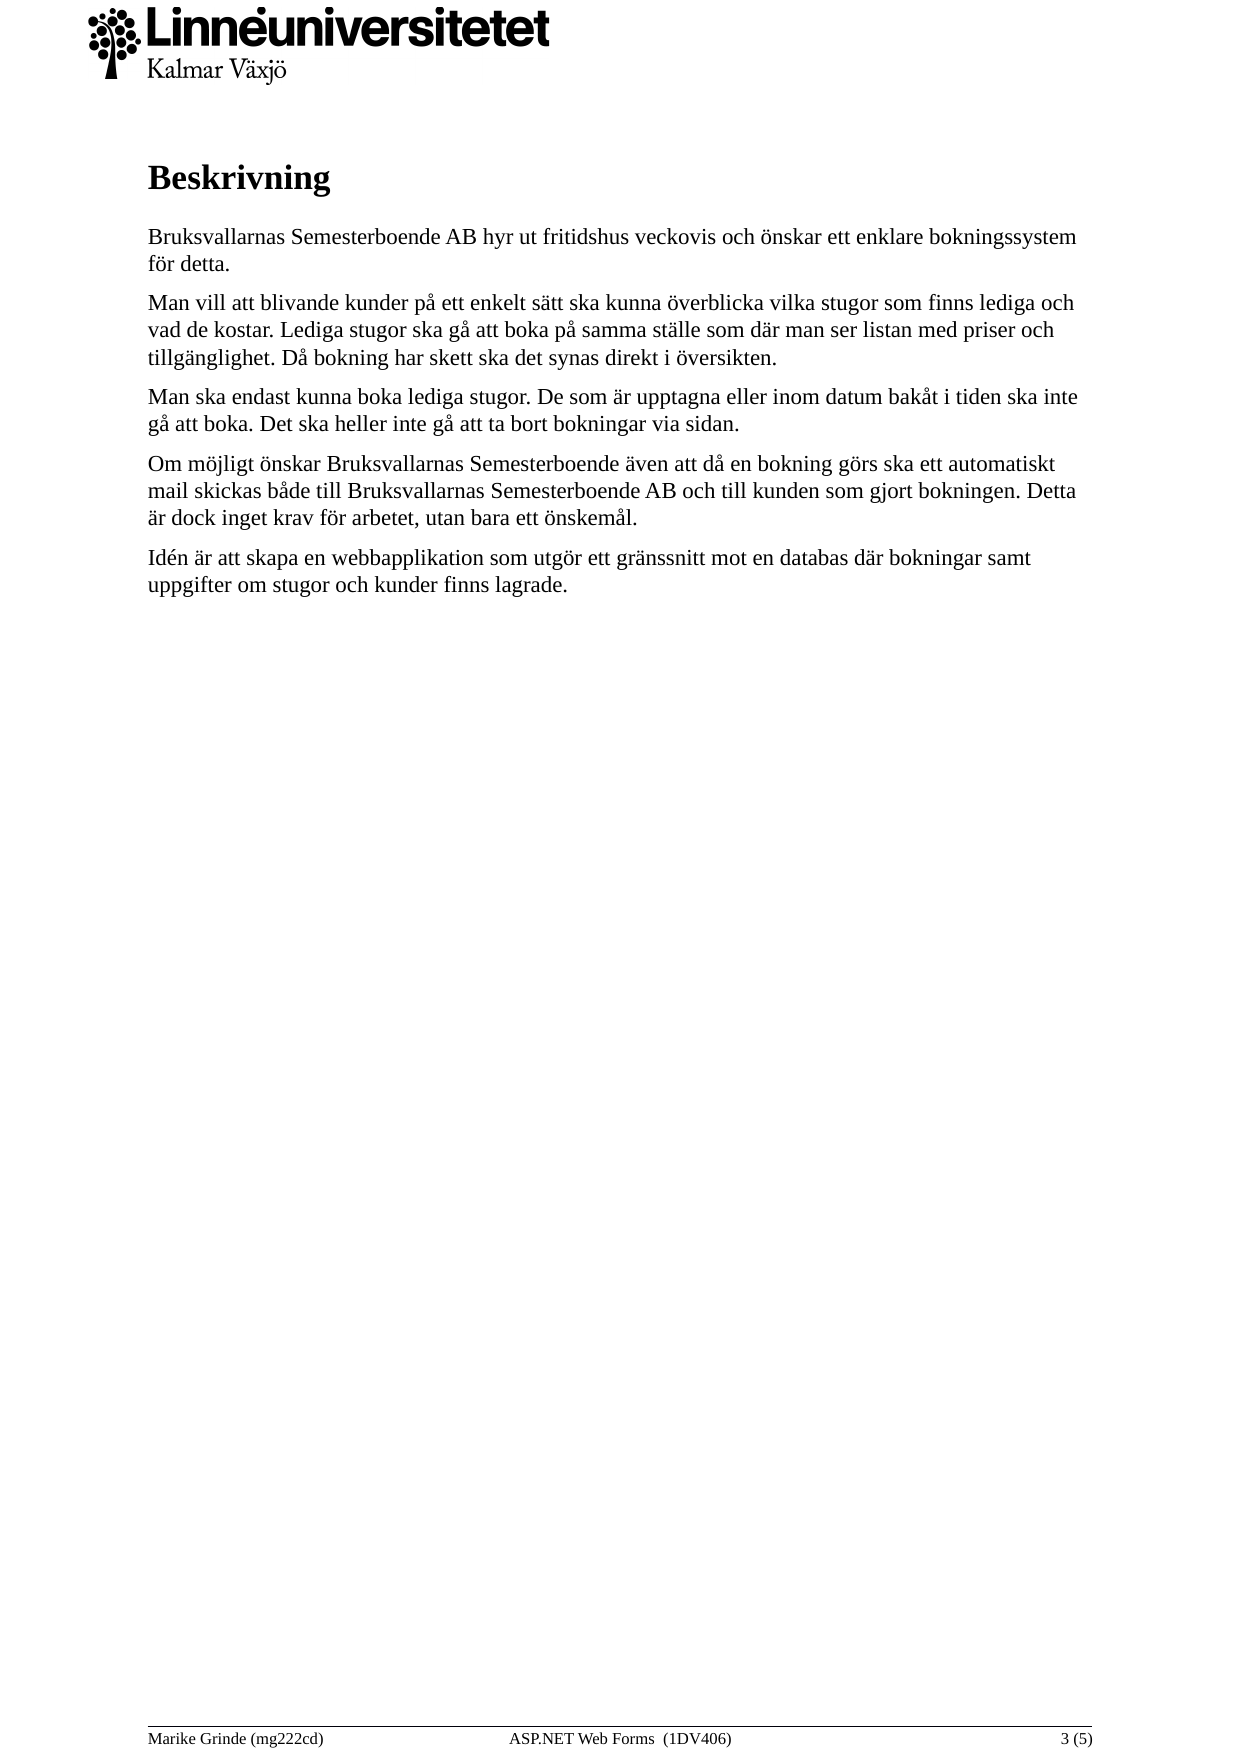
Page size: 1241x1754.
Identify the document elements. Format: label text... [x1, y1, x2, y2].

text Om möjligt önskar Bruksvallarnas Semesterboende även att då en bokning görs ska ett automatiskt mail skickas både till Bruksvallarnas Semesterboende AB och till kunden som gjort bokningen. Detta är dock inget krav för arbetet, utan bara ett önskemål. [148, 449, 1092, 530]
text Man vill att blivande kunder på ett enkelt sätt ska kunna överblicka vilka stugor som finns lediga och vad de kostar. Lediga stugor ska gå att boka på samma ställe som där man ser listan med priser och tillgänglighet. Då bokning har skett ska det synas direkt i översikten. [148, 289, 1092, 370]
picture [88, 8, 141, 79]
text Bruksvallarnas Semesterboende AB hyr ut fritidshus veckovis och önskar ett enklare bokningssystem för detta. [148, 222, 1092, 276]
text Idén är att skapa en webbapplikation som utgör ett gränssnitt mot en databas där bokningar samt uppgifter om stugor och kunder finns lagrade. [148, 543, 1092, 597]
subtitle Beskrivning [148, 156, 1092, 197]
text Man ska endast kunna boka lediga stugor. De som är upptagna eller inom datum bakåt i tiden ska inte gå att boka. Det ska heller inte gå att ta bort bokningar via sidan. [148, 382, 1092, 437]
picture [147, 7, 550, 85]
